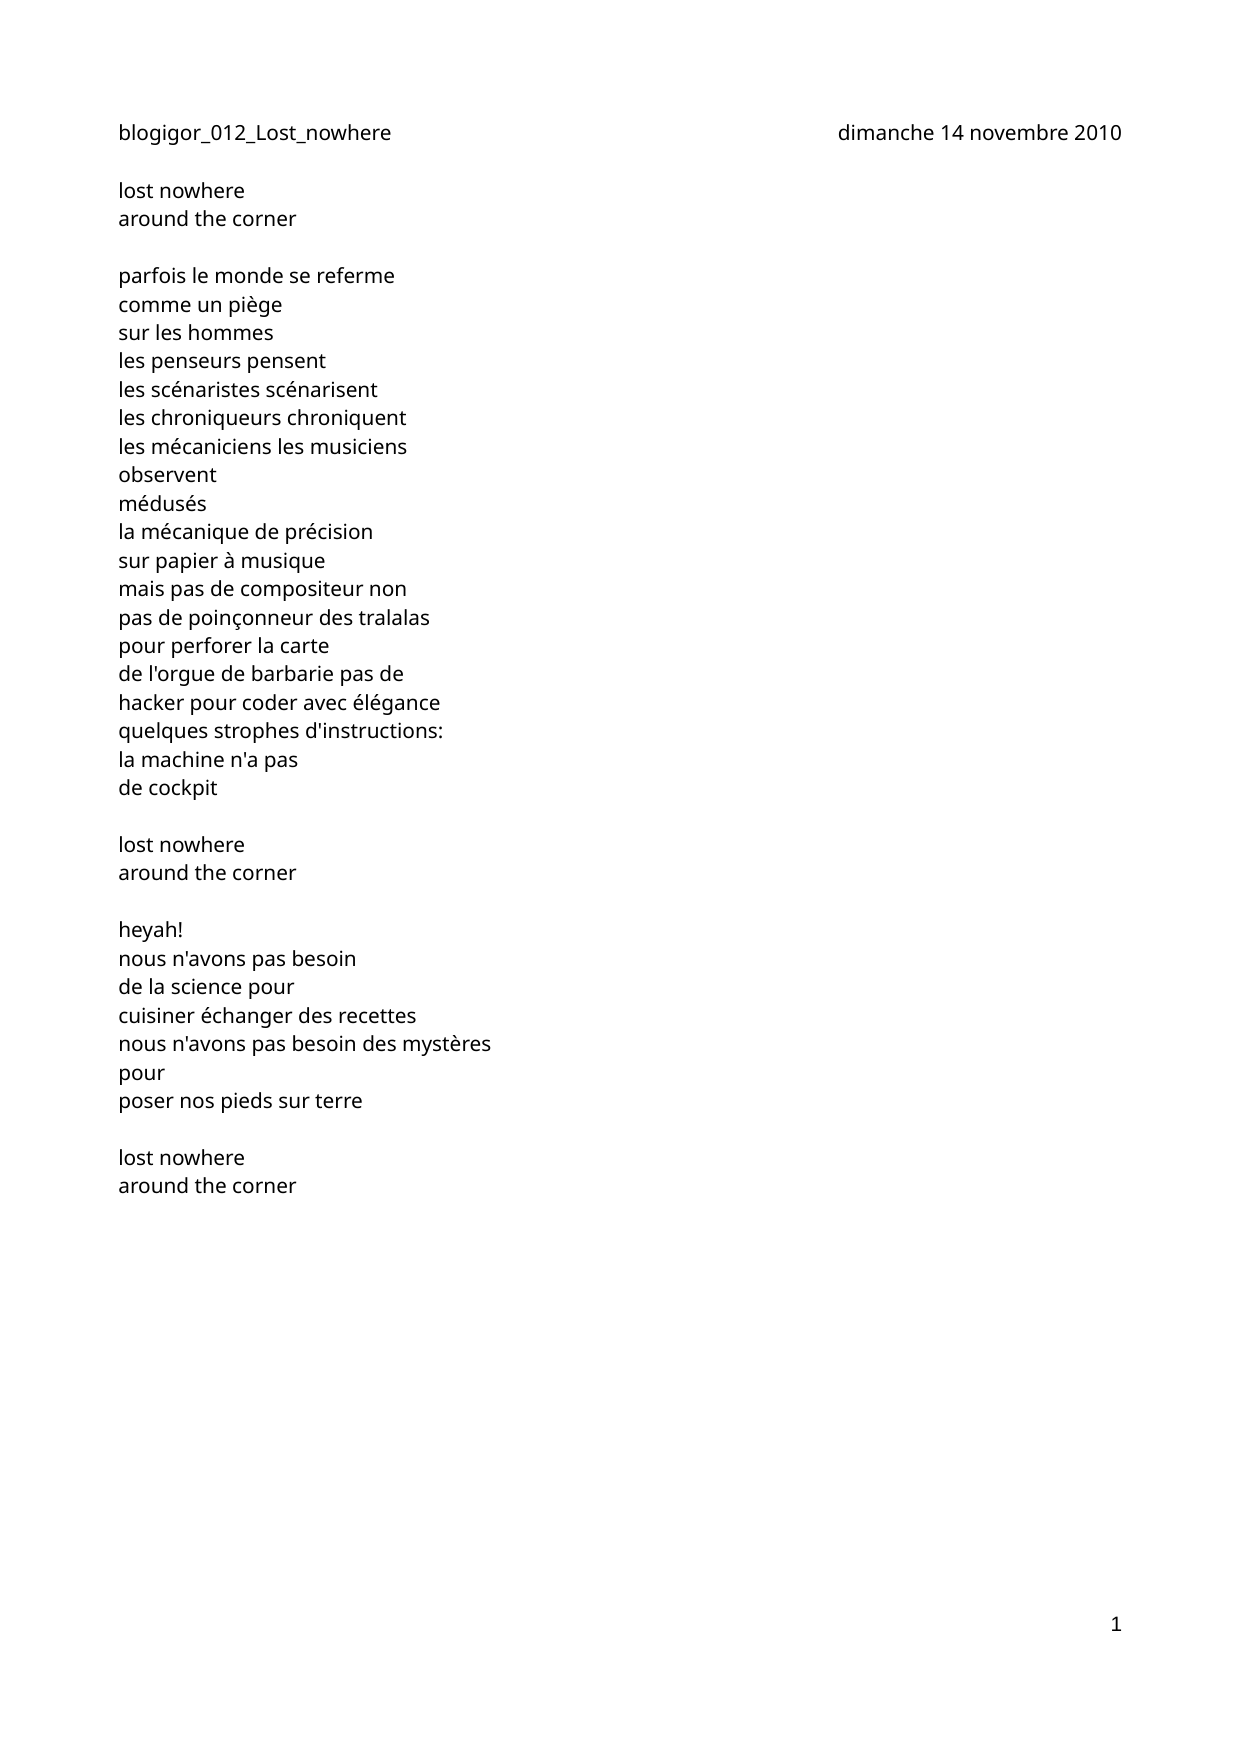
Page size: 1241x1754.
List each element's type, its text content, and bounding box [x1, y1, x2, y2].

text lost nowhere around the corner [118, 176, 1122, 233]
text lost nowhere around the corner [118, 830, 1122, 887]
text heyah! nous n'avons pas besoin de la science pour cuisiner échanger des recettes nous n'avons pas besoin des mystères pour poser nos pieds sur terre [118, 915, 1122, 1143]
text parfois le monde se referme comme un piège sur les hommes les penseurs pensent les scénaristes scénarisent les chroniqueurs chroniquent les mécaniciens les musiciens observent médusés la mécanique de précision sur papier à musique mais pas de compositeur non pas de poinçonneur des tralalas pour perforer la carte de l'orgue de barbarie pas de hacker pour coder avec élégance quelques strophes d'instructions: la machine n'a pas de cockpit [118, 261, 1122, 802]
text lost nowhere around the corner [118, 1143, 1122, 1200]
